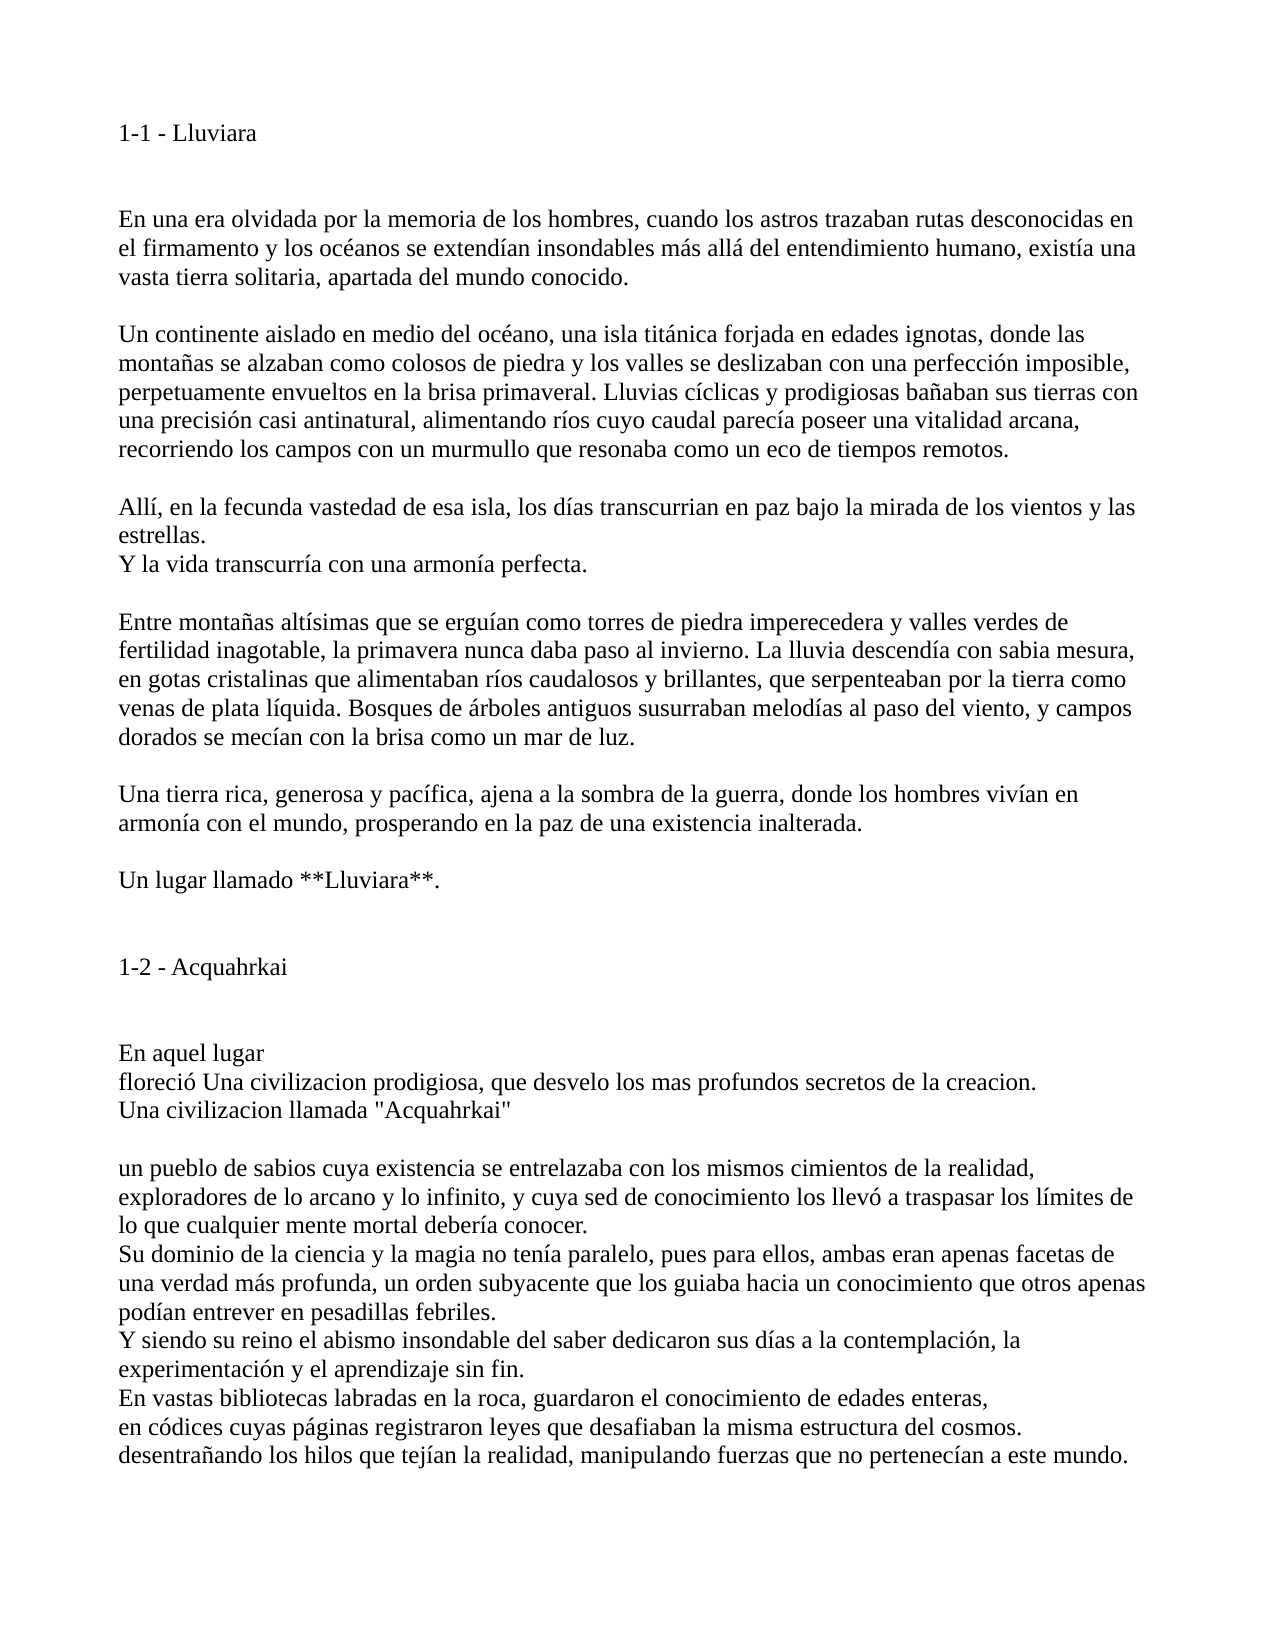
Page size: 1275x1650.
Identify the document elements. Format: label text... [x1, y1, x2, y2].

text Y siendo su reino el abismo insondable del saber dedicaron sus días a la contemplación, la experimentación y el aprendizaje sin fin. [118, 1326, 1157, 1383]
text en códices cuyas páginas registraron leyes que desafiaban la misma estructura del cosmos. desentrañando los hilos que tejían la realidad, manipulando fuerzas que no pertenecían a este mundo. [118, 1412, 1157, 1469]
text floreció Una civilizacion prodigiosa, que desvelo los mas profundos secretos de la creacion. [118, 1067, 1157, 1096]
text 1-1 - Lluviara [118, 118, 1157, 147]
text Allí, en la fecunda vastedad de esa isla, los días transcurrian en paz bajo la mirada de los vientos y las estrellas. [118, 492, 1157, 549]
text Entre montañas altísimas que se erguían como torres de piedra imperecedera y valles verdes de fertilidad inagotable, la primavera nunca daba paso al invierno. La lluvia descendía con sabia mesura, en gotas cristalinas que alimentaban ríos caudalosos y brillantes, que serpenteaban por la tierra como venas de plata líquida. Bosques de árboles antiguos susurraban melodías al paso del viento, y campos dorados se mecían con la brisa como un mar de luz. [118, 607, 1157, 751]
text Su dominio de la ciencia y la magia no tenía paralelo, pues para ellos, ambas eran apenas facetas de una verdad más profunda, un orden subyacente que los guiaba hacia un conocimiento que otros apenas podían entrever en pesadillas febriles. [118, 1239, 1157, 1326]
text Una civilizacion llamada "Acquahrkai" [118, 1096, 1157, 1124]
text un pueblo de sabios cuya existencia se entrelazaba con los mismos cimientos de la realidad, exploradores de lo arcano y lo infinito, y cuya sed de conocimiento los llevó a traspasar los límites de lo que cualquier mente mortal debería conocer. [118, 1153, 1157, 1239]
text Y la vida transcurría con una armonía perfecta. [118, 549, 1157, 578]
text En vastas bibliotecas labradas en la roca, guardaron el conocimiento de edades enteras, [118, 1383, 1157, 1412]
text 1-2 - Acquahrkai [118, 952, 1157, 981]
text En una era olvidada por la memoria de los hombres, cuando los astros trazaban rutas desconocidas en el firmamento y los océanos se extendían insondables más allá del entendimiento humano, existía una vasta tierra solitaria, apartada del mundo conocido. [118, 204, 1157, 291]
text Un continente aislado en medio del océano, una isla titánica forjada en edades ignotas, donde las montañas se alzaban como colosos de piedra y los valles se deslizaban con una perfección imposible, perpetuamente envueltos en la brisa primaveral. Lluvias cíclicas y prodigiosas bañaban sus tierras con una precisión casi antinatural, alimentando ríos cuyo caudal parecía poseer una vitalidad arcana, recorriendo los campos con un murmullo que resonaba como un eco de tiempos remotos. [118, 319, 1157, 463]
text Un lugar llamado **Lluviara**. [118, 866, 1157, 894]
text En aquel lugar [118, 1038, 1157, 1067]
text Una tierra rica, generosa y pacífica, ajena a la sombra de la guerra, donde los hombres vivían en armonía con el mundo, prosperando en la paz de una existencia inalterada. [118, 779, 1157, 837]
